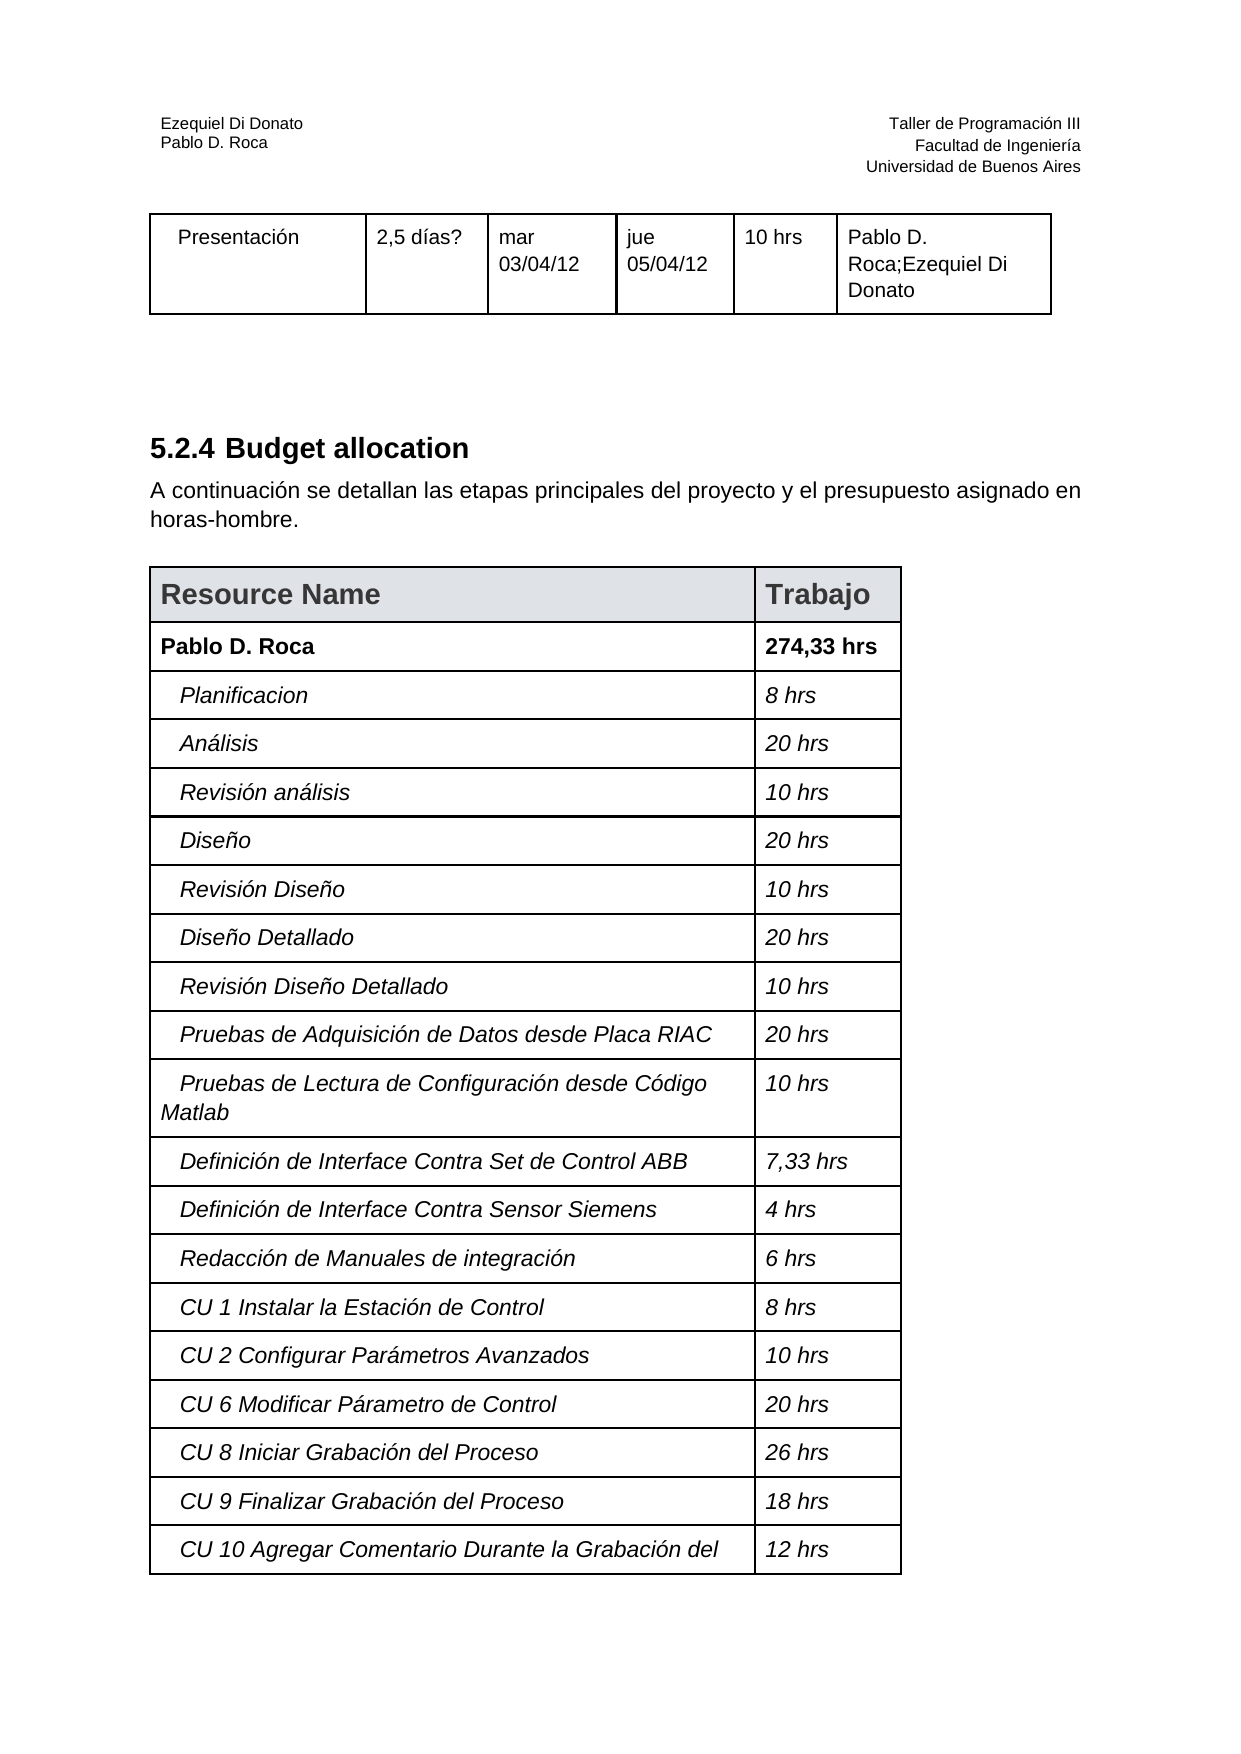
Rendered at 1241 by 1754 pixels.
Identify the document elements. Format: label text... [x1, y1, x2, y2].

table_cell 8 hrs [756, 1284, 900, 1330]
table_cell CU 1 Instalar la Estación de Control [151, 1284, 754, 1330]
table_cell CU 10 Agregar Comentario Durante la Grabación del [151, 1526, 754, 1573]
table_cell Planificacion [151, 672, 754, 718]
table_header Resource Name [151, 568, 754, 621]
table_cell 10 hrs [756, 769, 900, 815]
table_cell 12 hrs [756, 1526, 900, 1573]
table_cell 8 hrs [756, 672, 900, 718]
table_cell Revisión análisis [151, 769, 754, 815]
table_cell 20 hrs [756, 1012, 900, 1058]
table_cell Pablo D. Roca [151, 623, 754, 670]
table_cell Diseño [151, 818, 754, 864]
table_cell Análisis [151, 720, 754, 767]
table_cell Revisión Diseño [151, 866, 754, 912]
table_cell 4 hrs [756, 1187, 900, 1233]
table_cell Presentación [151, 215, 365, 312]
table_cell 20 hrs [756, 818, 900, 864]
table_cell 10 hrs [756, 1060, 900, 1136]
table_cell jue 05/04/12 [618, 215, 733, 312]
table_cell 10 hrs [735, 215, 836, 312]
text A continuación se detallan las etapas principales del proyecto y el presupuesto asignado en horas-hombre. [150, 478, 1090, 533]
table_cell 20 hrs [756, 720, 900, 767]
table_cell Pablo D. Roca;Ezequiel Di Donato [838, 215, 1050, 312]
table_cell 20 hrs [756, 915, 900, 961]
table_cell 10 hrs [756, 1332, 900, 1379]
table_cell 10 hrs [756, 866, 900, 912]
table_cell 20 hrs [756, 1381, 900, 1427]
table_cell Redacción de Manuales de integración [151, 1235, 754, 1282]
table_cell 10 hrs [756, 963, 900, 1009]
table_cell Pruebas de Adquisición de Datos desde Placa RIAC [151, 1012, 754, 1058]
table_cell 2,5 días? [367, 215, 487, 312]
table_cell 7,33 hrs [756, 1138, 900, 1184]
table_cell 26 hrs [756, 1429, 900, 1476]
table_cell Definición de Interface Contra Set de Control ABB [151, 1138, 754, 1184]
table_cell Revisión Diseño Detallado [151, 963, 754, 1009]
table_cell CU 9 Finalizar Grabación del Proceso [151, 1478, 754, 1524]
table_cell CU 6 Modificar Párametro de Control [151, 1381, 754, 1427]
table_cell 274,33 hrs [756, 623, 900, 670]
table_header Trabajo [756, 568, 900, 621]
table_cell CU 2 Configurar Parámetros Avanzados [151, 1332, 754, 1379]
table_cell Definición de Interface Contra Sensor Siemens [151, 1187, 754, 1233]
table_cell Diseño Detallado [151, 915, 754, 961]
table_cell 18 hrs [756, 1478, 900, 1524]
table_cell 6 hrs [756, 1235, 900, 1282]
table_cell CU 8 Iniciar Grabación del Proceso [151, 1429, 754, 1476]
subtitle 5.2.4 Budget allocation [150, 432, 1090, 464]
table_cell mar 03/04/12 [489, 215, 615, 312]
table_cell Pruebas de Lectura de Configuración desde Código Matlab [151, 1060, 754, 1136]
